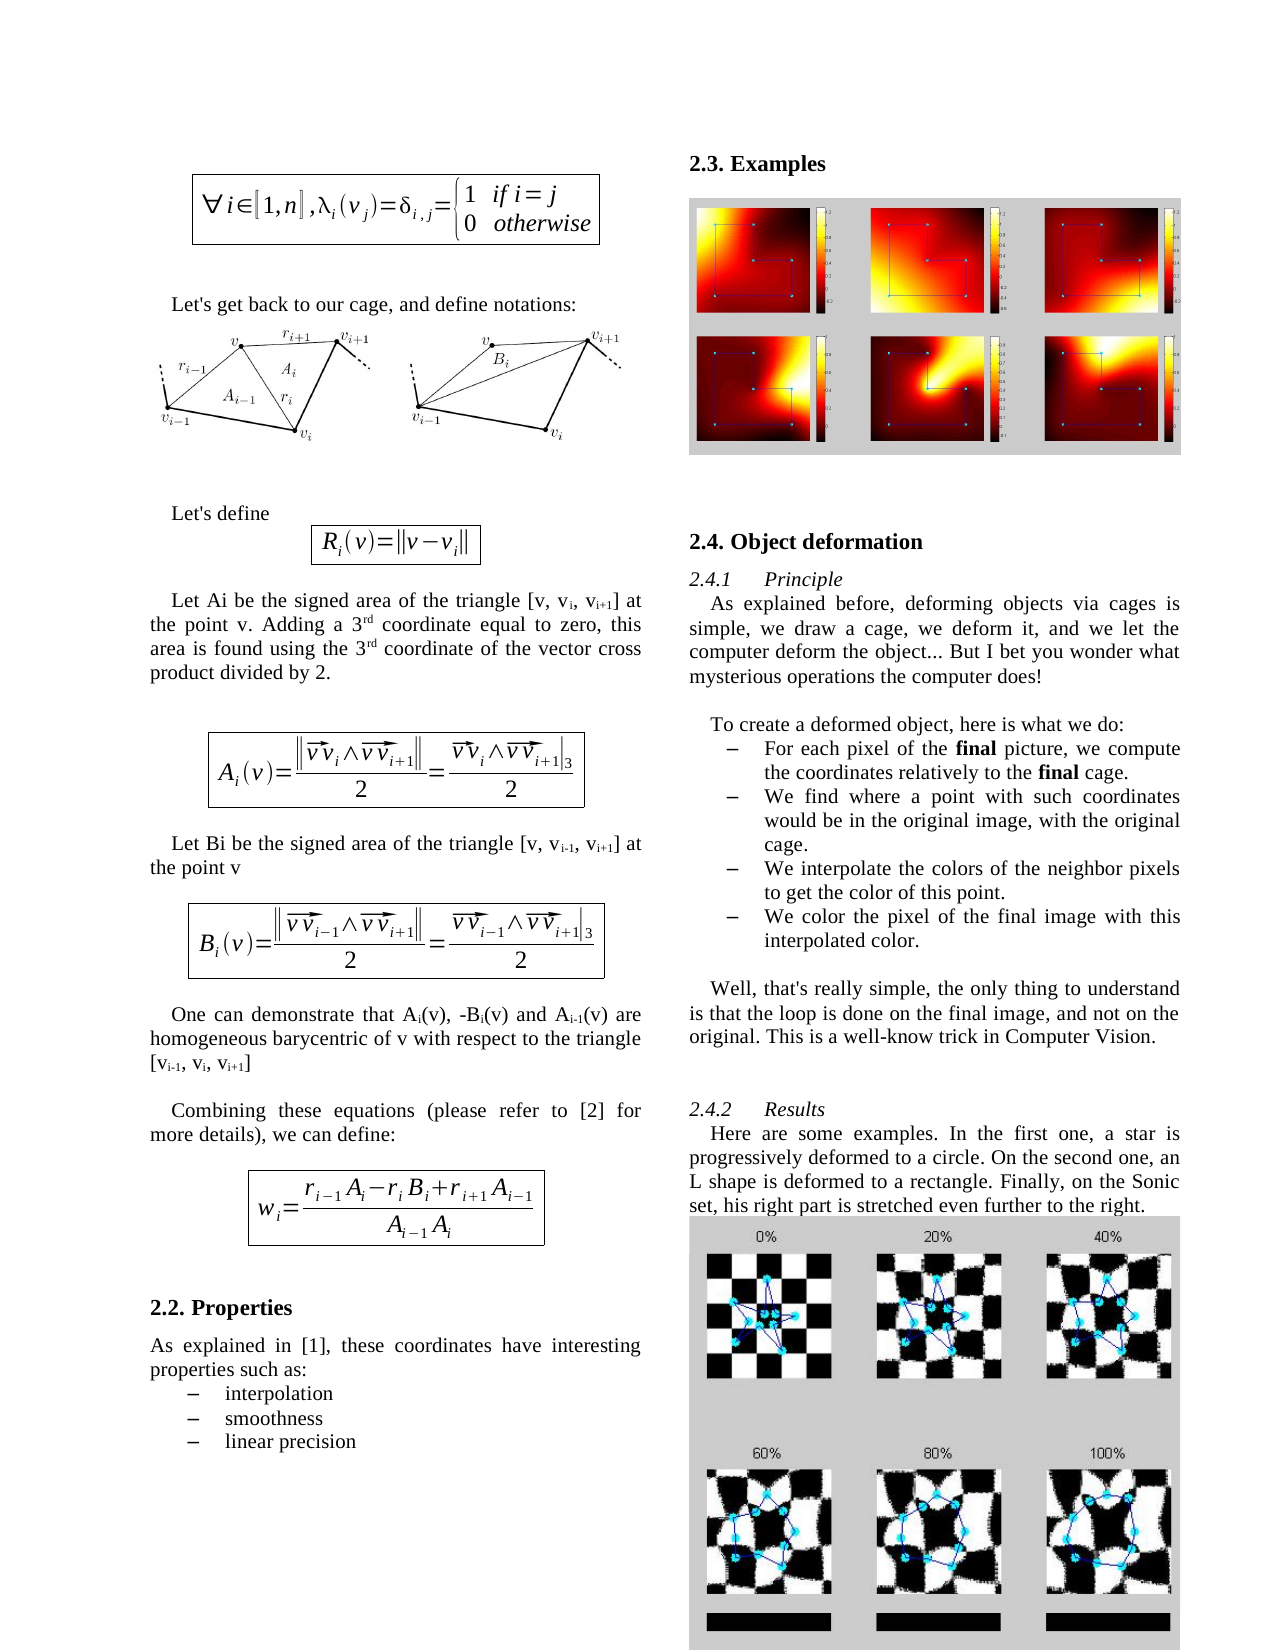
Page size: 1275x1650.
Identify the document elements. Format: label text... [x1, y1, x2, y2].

list smoothness [187, 1405, 642, 1429]
text Let Bi be the signed area of the triangle [v, vi-1, vi+1] at the point v [150, 831, 642, 879]
picture [689, 198, 1181, 455]
text Well, that's really simple, the only thing to understand is that the loop is done on the final image, and not on the original. This is a well-know trick in Computer Vision. [689, 976, 1181, 1048]
text Let Ai be the signed area of the triangle [v, vi, vi+1] at the point v. Adding a 3rd coordinate equal to zero, this area is found using the 3rd coordinate of the vector cross product divided by 2. [150, 588, 642, 684]
picture [689, 1216, 1181, 1650]
text Combining these equations (please refer to [2] for more details), we can define: [150, 1098, 642, 1146]
subtitle Examples [689, 150, 1181, 177]
list interpolation [187, 1381, 642, 1405]
text One can demonstrate that Ai(v), -Bi(v) and Ai-1(v) are homogeneous barycentric of v with respect to the triangle [vi-1, vi, vi+1] [150, 1002, 642, 1074]
subtitle Principle [689, 567, 1181, 591]
subtitle Properties [150, 1294, 642, 1321]
list We color the pixel of the final image with this interpolated color. [727, 904, 1181, 952]
list We interpolate the colors of the neighbor pixels to get the color of this point. [727, 856, 1181, 904]
subtitle Results [689, 1097, 1181, 1121]
text Let's define [150, 501, 642, 525]
list For each pixel of the final picture, we compute the coordinates relatively to the final cage. [727, 736, 1181, 784]
list linear precision [187, 1429, 642, 1453]
text Let's get back to our cage, and define notations: [150, 292, 642, 316]
picture [140, 318, 633, 453]
text Here are some examples. In the first one, a star is progressively deformed to a circle. On the second one, an L shape is deformed to a rectangle. Finally, on the Sonic set, his right part is stretched even further to the right. [689, 1121, 1181, 1216]
text As explained before, deforming objects via cages is simple, we draw a cage, we deform it, and we let the computer deform the object... But I bet you wonder what mysterious operations the computer does! [689, 591, 1181, 687]
list We find where a point with such coordinates would be in the original image, with the original cage. [727, 784, 1181, 856]
subtitle Object deformation [689, 528, 1181, 555]
text As explained in [1], these coordinates have interesting properties such as: [150, 1333, 642, 1381]
text To create a deformed object, here is what we do: [689, 712, 1181, 736]
